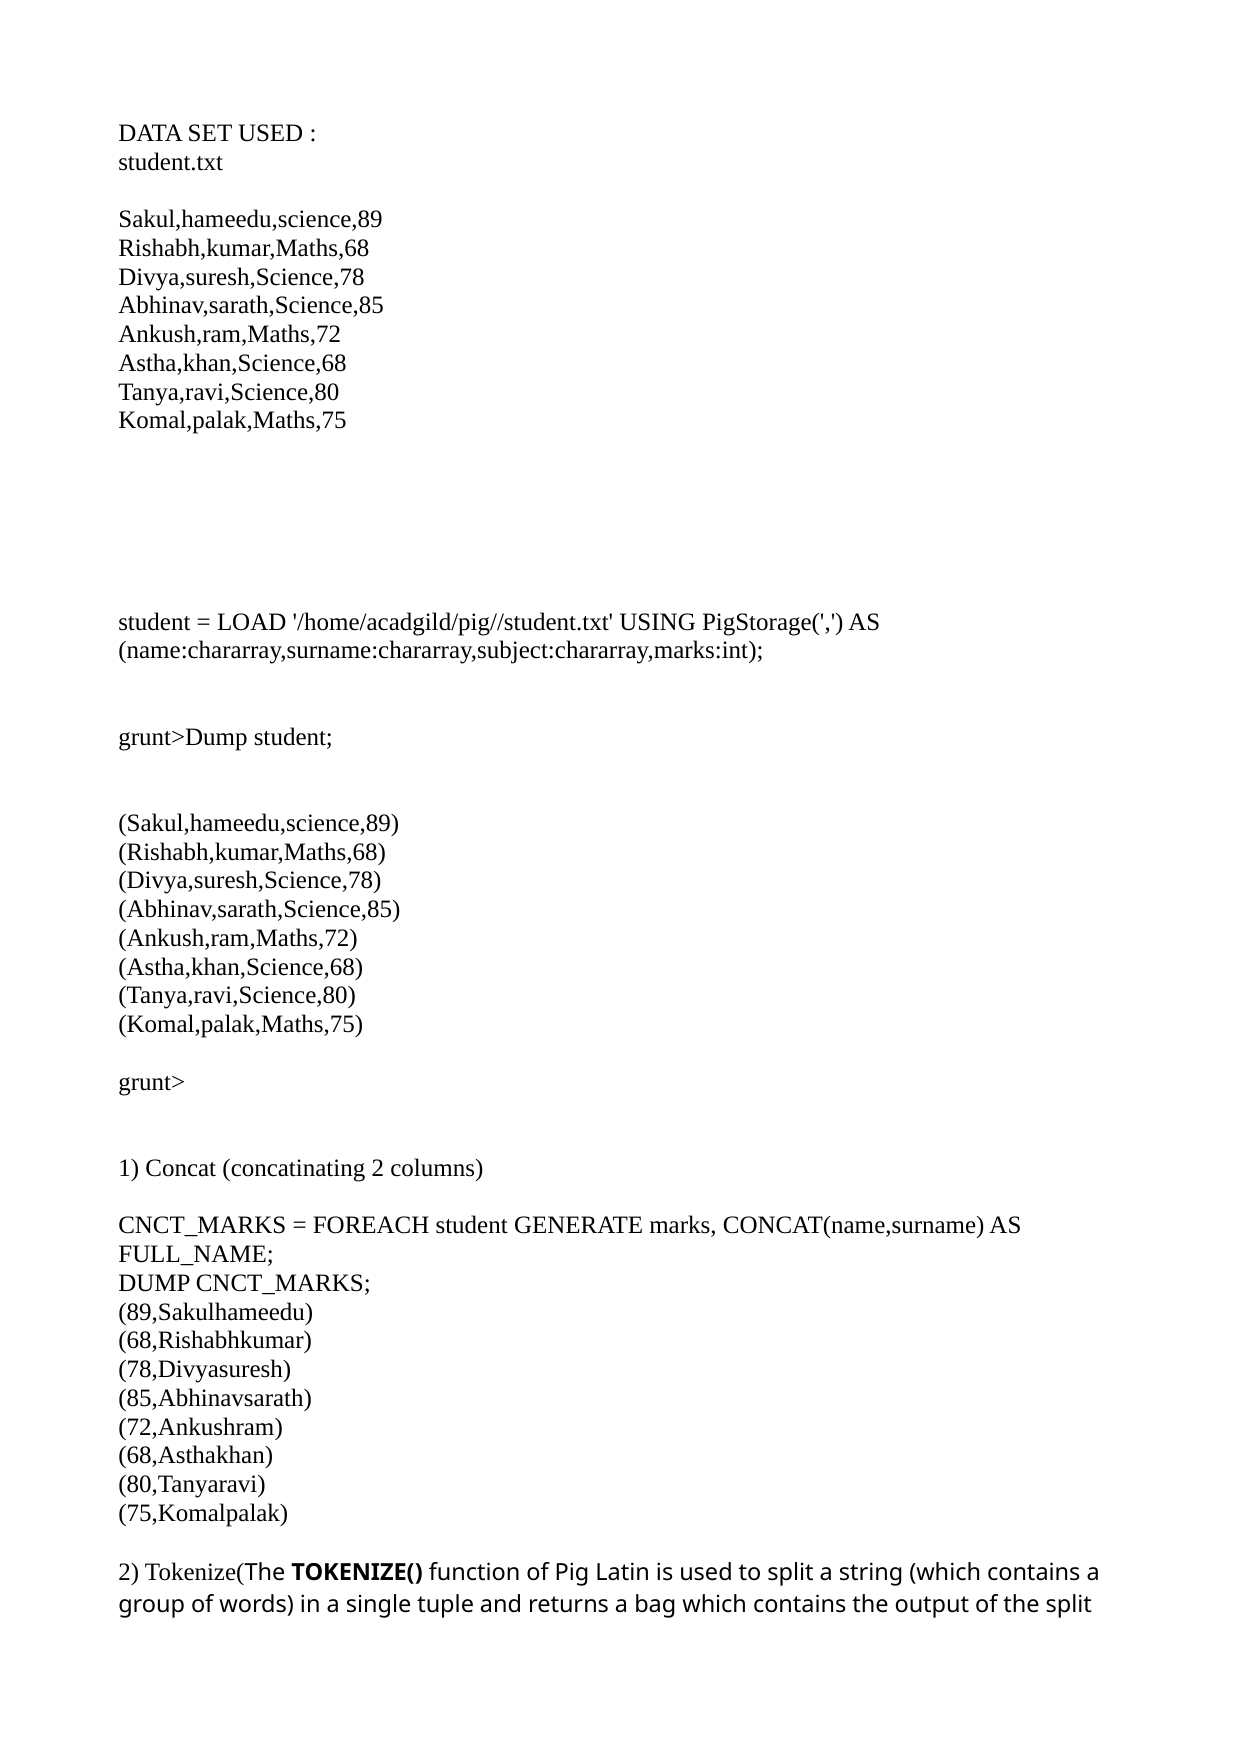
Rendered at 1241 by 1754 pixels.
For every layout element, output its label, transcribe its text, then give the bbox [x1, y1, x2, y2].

text grunt>Dump student; [118, 722, 1122, 751]
text (68,Asthakhan) [118, 1441, 1122, 1469]
text (80,Tanyaravi) [118, 1469, 1122, 1498]
text Rishabh,kumar,Maths,68 [118, 233, 1122, 262]
text (89,Sakulhameedu) [118, 1297, 1122, 1326]
text 2) Tokenize(The TOKENIZE() function of Pig Latin is used to split a string (which contains a group of words) in a single tuple and returns a bag which contains the output of the split [118, 1556, 1122, 1619]
text Tanya,ravi,Science,80 [118, 377, 1122, 406]
text (Tanya,ravi,Science,80) [118, 981, 1122, 1009]
text grunt> [118, 1067, 1122, 1096]
text student.txt [118, 147, 1122, 176]
text (Komal,palak,Maths,75) [118, 1009, 1122, 1038]
text student = LOAD '/home/acadgild/pig//student.txt' USING PigStorage(',') AS (name:chararray,surname:chararray,subject:chararray,marks:int); [118, 607, 1122, 664]
text Divya,suresh,Science,78 [118, 262, 1122, 291]
text (Abhinav,sarath,Science,85) [118, 894, 1122, 923]
text (78,Divyasuresh) [118, 1354, 1122, 1383]
text 1) Concat (concatinating 2 columns) [118, 1153, 1122, 1182]
text (68,Rishabhkumar) [118, 1326, 1122, 1354]
text (Ankush,ram,Maths,72) [118, 923, 1122, 952]
text DUMP CNCT_MARKS; [118, 1268, 1122, 1297]
text Sakul,hameedu,science,89 [118, 204, 1122, 233]
text Ankush,ram,Maths,72 [118, 319, 1122, 348]
text (Sakul,hameedu,science,89) [118, 808, 1122, 837]
text (72,Ankushram) [118, 1412, 1122, 1441]
text (75,Komalpalak) [118, 1498, 1122, 1527]
text CNCT_MARKS = FOREACH student GENERATE marks, CONCAT(name,surname) AS FULL_NAME; [118, 1211, 1122, 1268]
text DATA SET USED : [118, 118, 1122, 147]
text (85,Abhinavsarath) [118, 1383, 1122, 1412]
text (Rishabh,kumar,Maths,68) [118, 837, 1122, 866]
text Abhinav,sarath,Science,85 [118, 291, 1122, 319]
text (Divya,suresh,Science,78) [118, 866, 1122, 894]
text Komal,palak,Maths,75 [118, 406, 1122, 434]
text Astha,khan,Science,68 [118, 348, 1122, 377]
text (Astha,khan,Science,68) [118, 952, 1122, 981]
